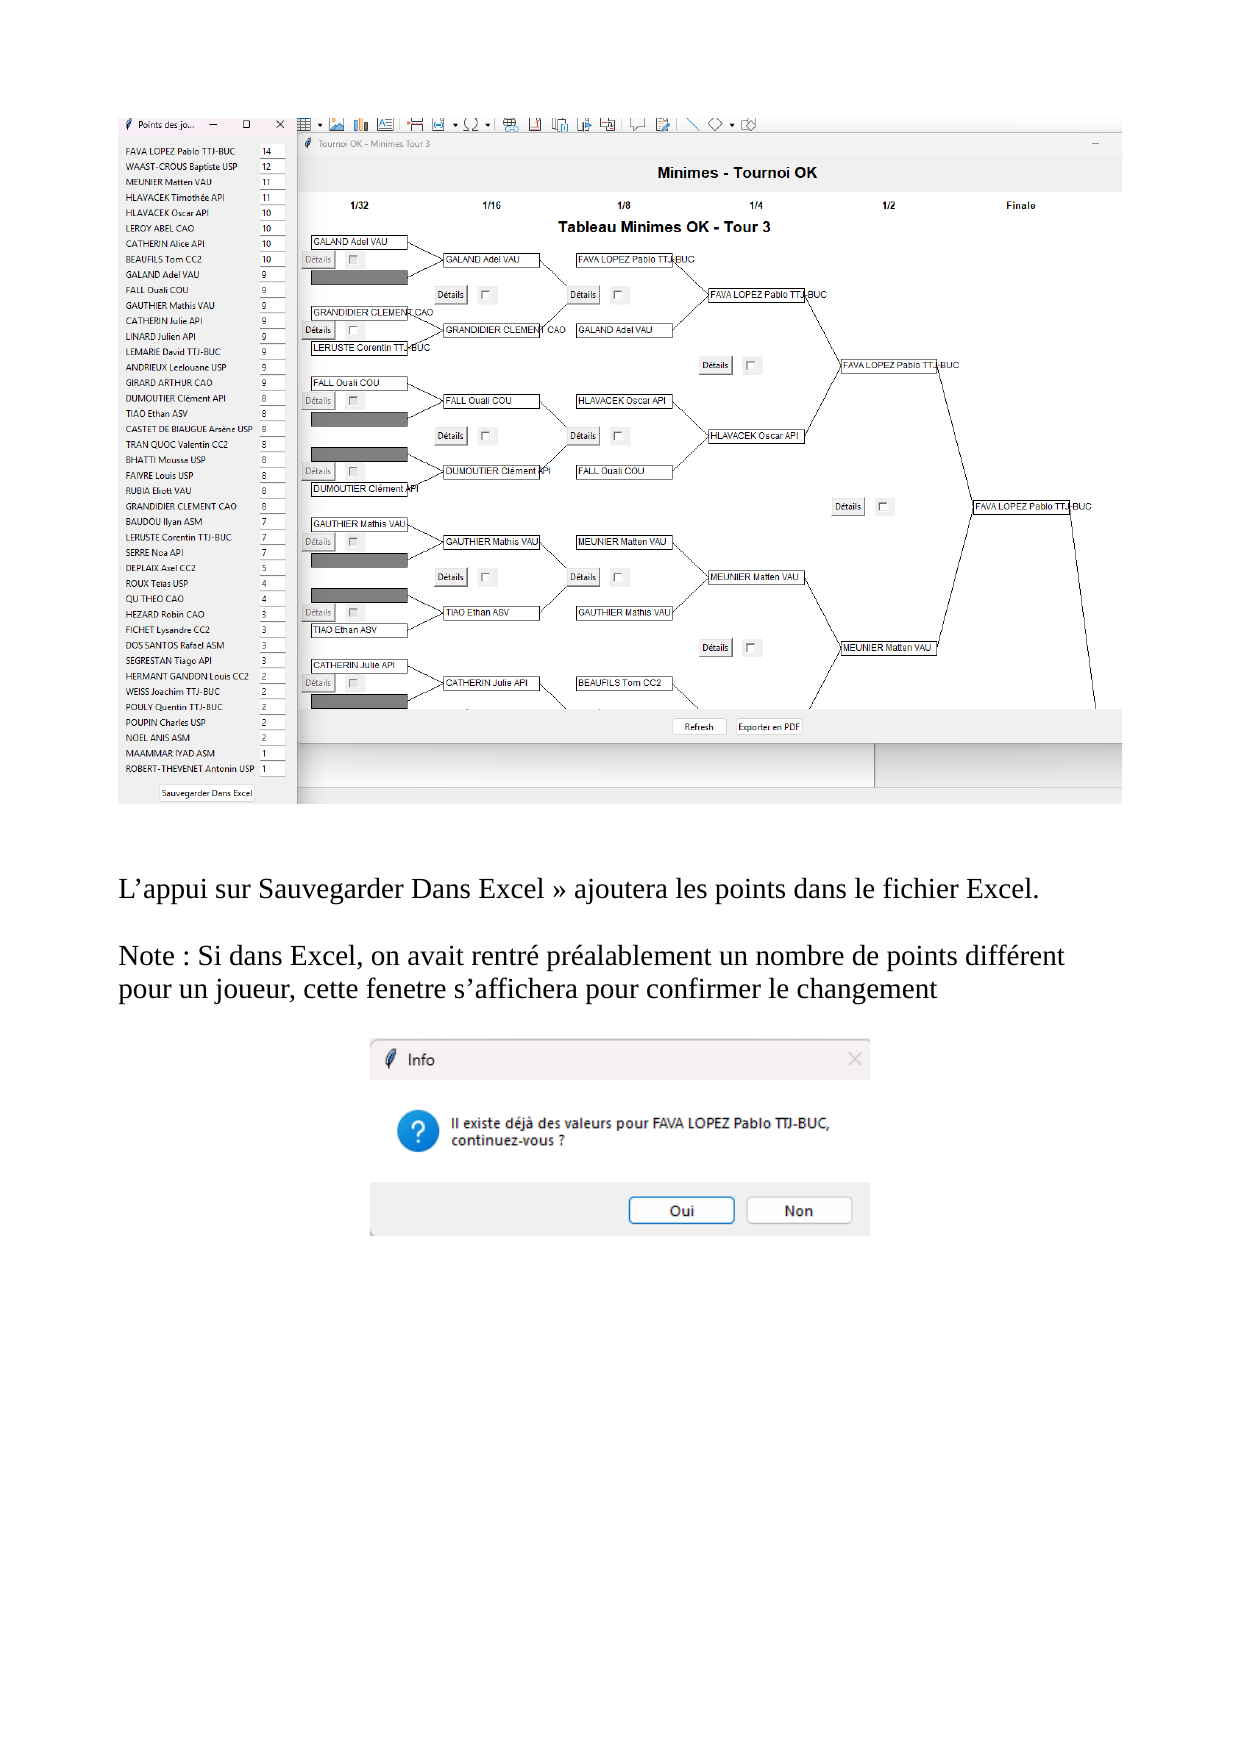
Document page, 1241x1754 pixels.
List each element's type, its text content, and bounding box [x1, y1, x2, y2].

text L’appui sur Sauvegarder Dans Excel » ajoutera les points dans le fichier Excel. [118, 871, 1122, 904]
picture [118, 118, 1123, 804]
text Note : Si dans Excel, on avait rentré préalablement un nombre de points différent pour un joueur, cette fenetre s’affichera pour confirmer le changement [118, 938, 1122, 1005]
picture [370, 1038, 871, 1236]
